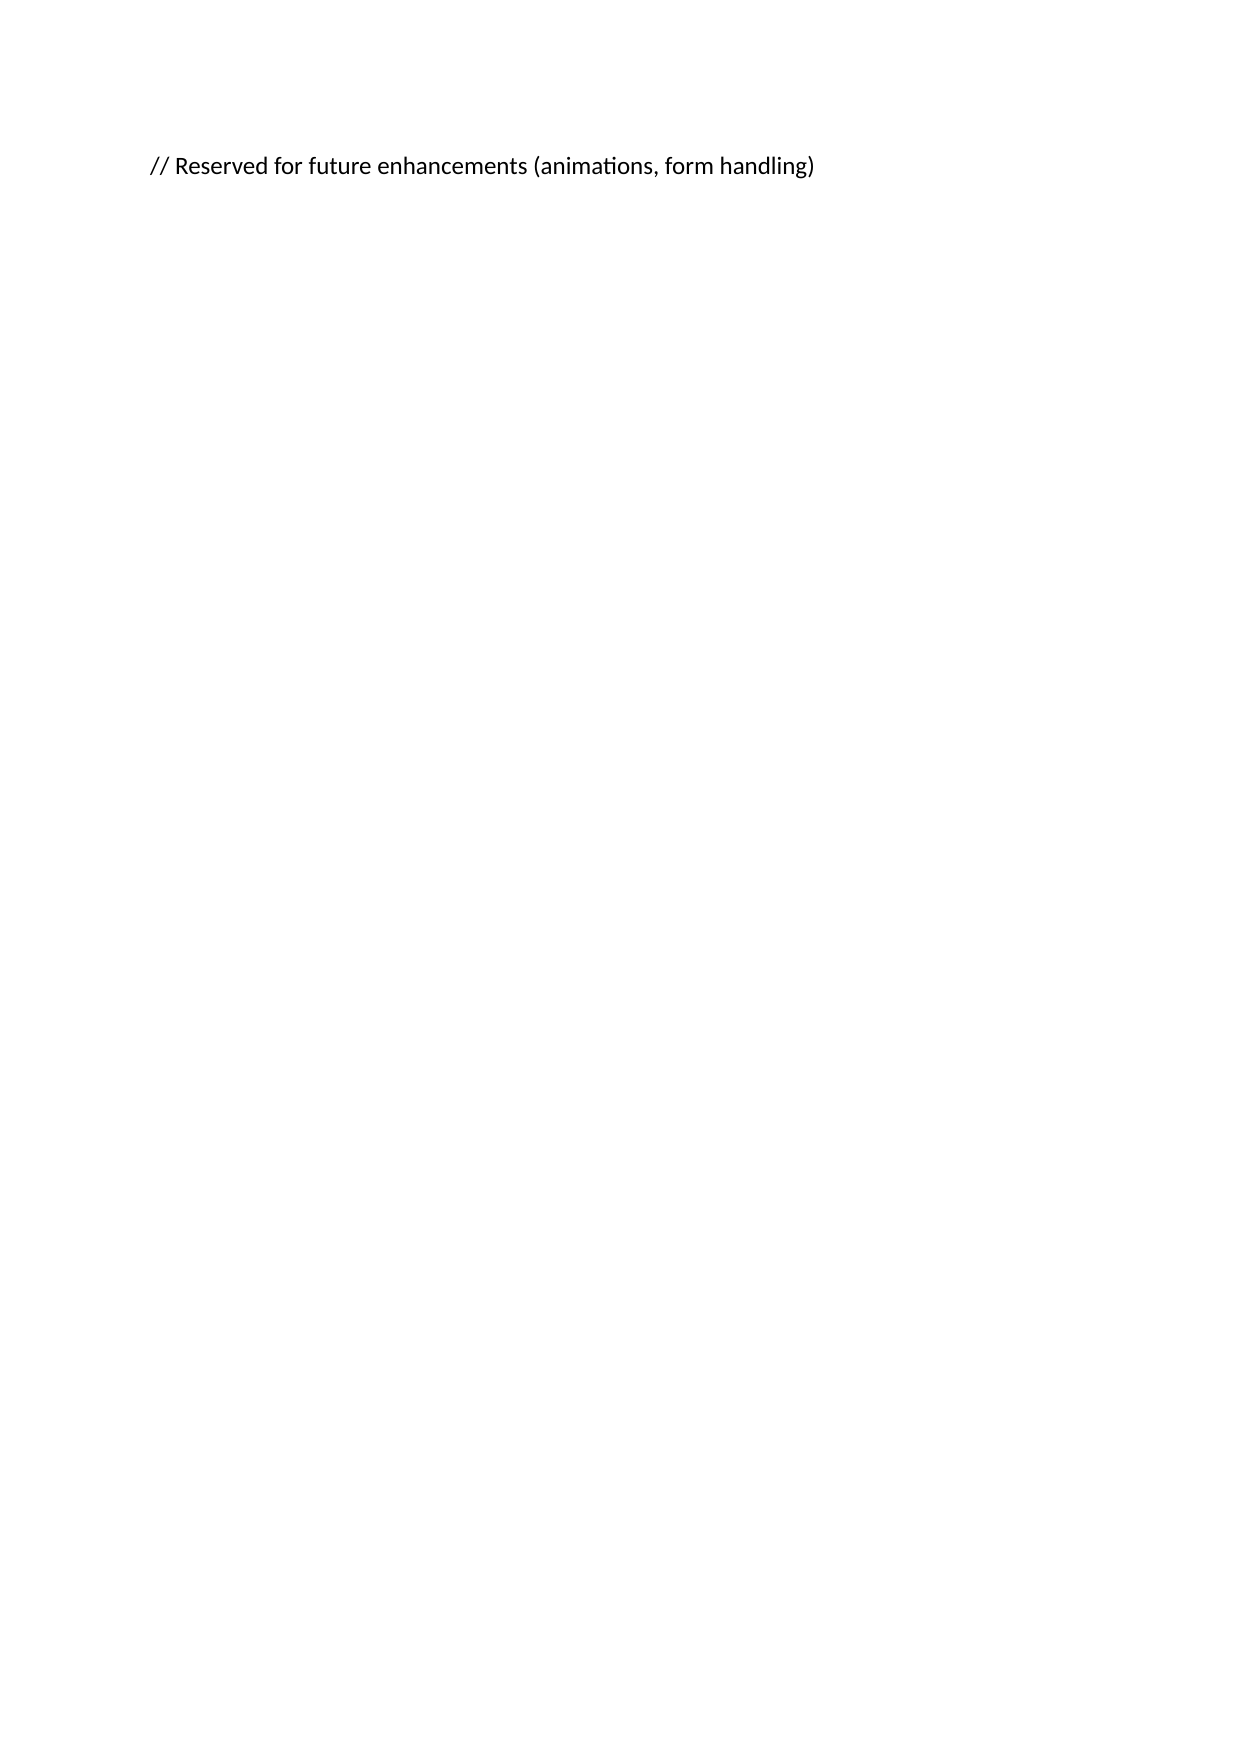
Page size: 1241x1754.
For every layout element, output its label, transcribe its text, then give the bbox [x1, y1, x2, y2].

text // Reserved for future enhancements (animations, form handling) [150, 150, 1090, 181]
